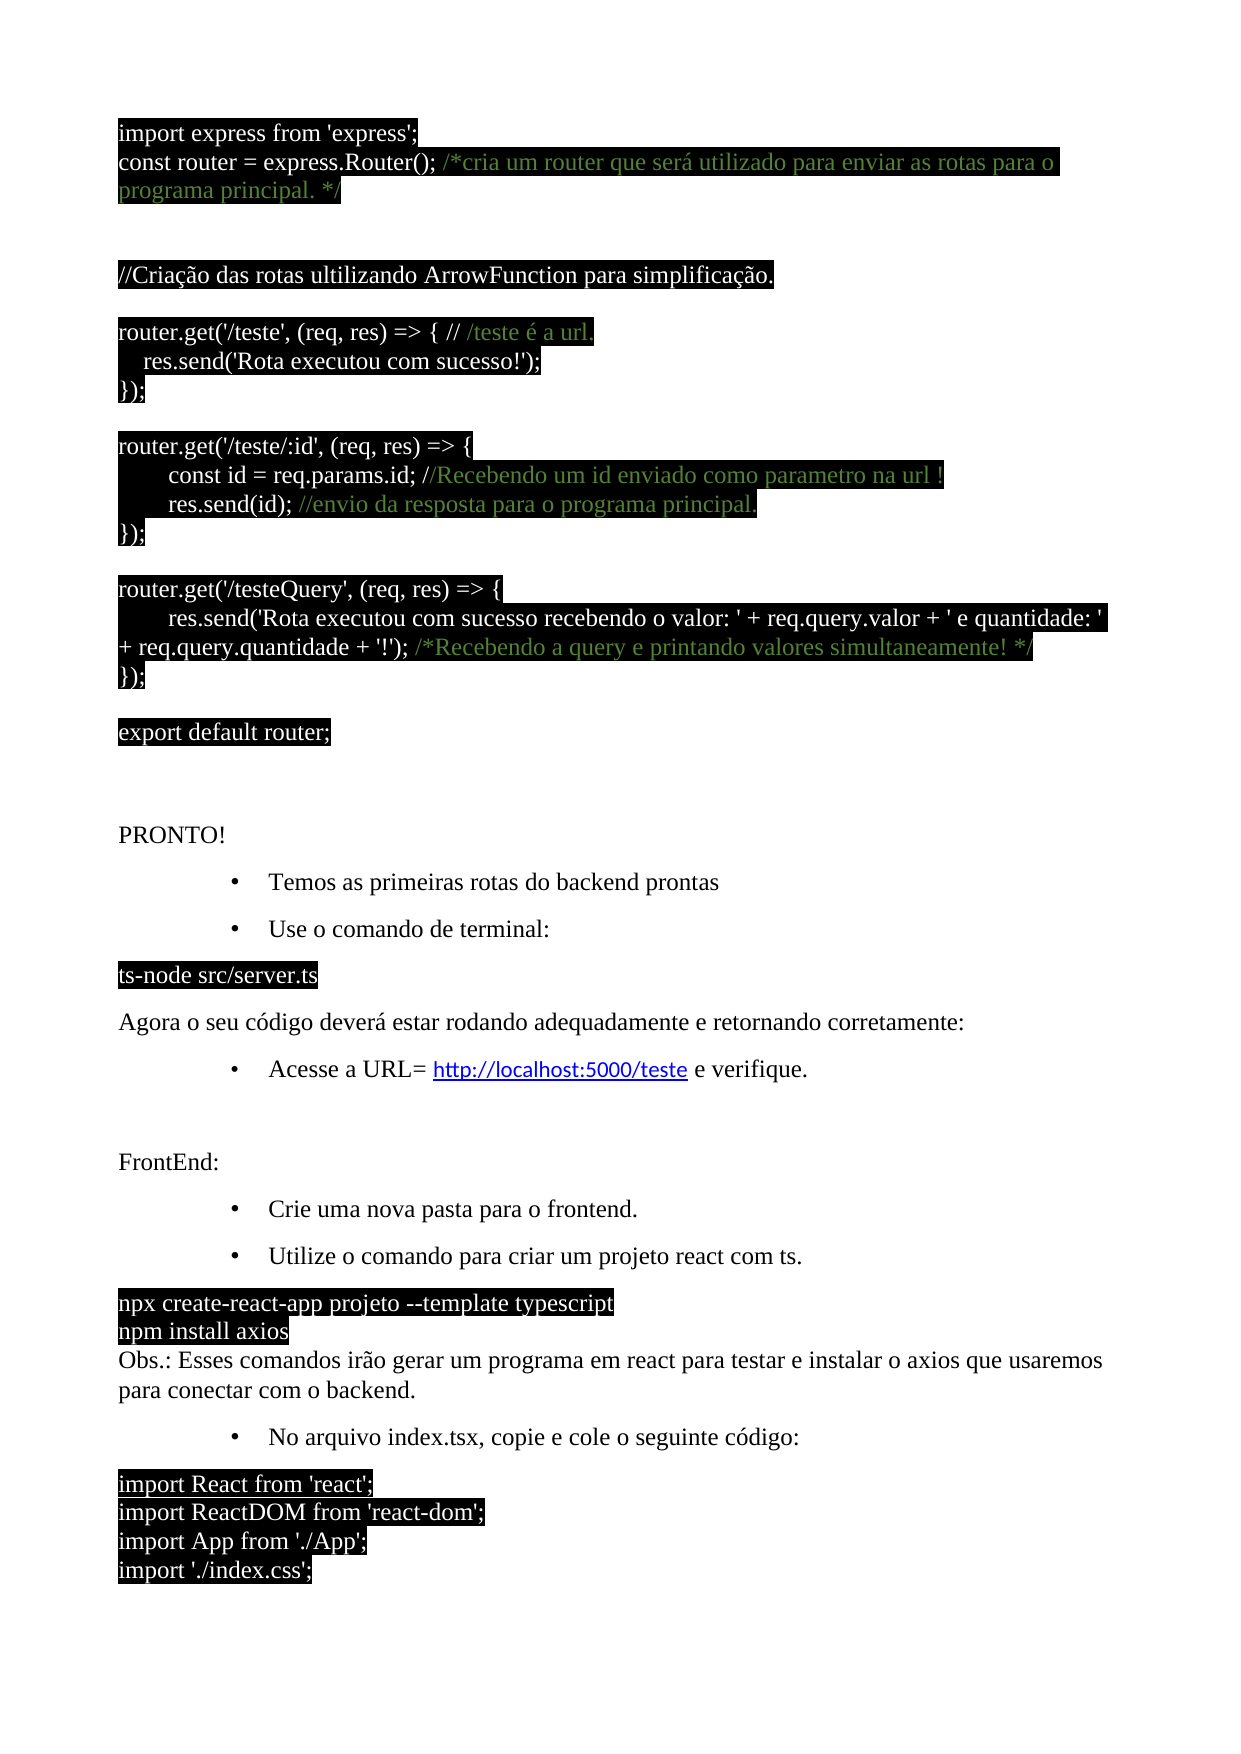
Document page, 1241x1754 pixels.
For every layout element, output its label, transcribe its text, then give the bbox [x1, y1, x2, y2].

text res.send(id); //envio da resposta para o programa principal. [118, 489, 1122, 518]
list Utilize o comando para criar um projeto react com ts. [231, 1241, 1122, 1269]
text router.get('/teste/:id', (req, res) => { [118, 431, 1122, 460]
text import './index.css'; [118, 1555, 1122, 1584]
text router.get('/testeQuery', (req, res) => { [118, 574, 1122, 603]
text res.send('Rota executou com sucesso!'); [118, 346, 1122, 375]
text import React from 'react'; [118, 1469, 1122, 1497]
text }); [118, 375, 1122, 403]
text const id = req.params.id; //Recebendo um id enviado como parametro na url ! [118, 460, 1122, 489]
text }); [118, 518, 1122, 546]
text import ReactDOM from 'react-dom'; [118, 1497, 1122, 1526]
list Crie uma nova pasta para o frontend. [231, 1194, 1122, 1223]
text Obs.: Esses comandos irão gerar um programa em react para testar e instalar o axios que usaremos para conectar com o backend. [118, 1345, 1122, 1404]
text npx create-react-app projeto --template typescript [118, 1288, 1122, 1316]
text npm install axios [118, 1316, 1122, 1345]
text Agora o seu código deverá estar rodando adequadamente e retornando corretamente: [118, 1007, 1122, 1036]
text FrontEnd: [118, 1147, 1122, 1176]
list Use o comando de terminal: [231, 914, 1122, 943]
text export default router; [118, 717, 1122, 746]
list Acesse a URL= http://localhost:5000/teste e verifique. [231, 1054, 1122, 1083]
text ts-node src/server.ts [118, 961, 1122, 989]
text import express from 'express'; [118, 118, 1122, 147]
text const router = express.Router(); /*cria um router que será utilizado para enviar as rotas para o programa principal. */ [118, 147, 1122, 204]
text router.get('/teste', (req, res) => { // /teste é a url. [118, 317, 1122, 346]
text }); [118, 661, 1122, 689]
list No arquivo index.tsx, copie e cole o seguinte código: [231, 1422, 1122, 1451]
text import App from './App'; [118, 1526, 1122, 1555]
text //Criação das rotas ultilizando ArrowFunction para simplificação. [118, 260, 1122, 289]
text res.send('Rota executou com sucesso recebendo o valor: ' + req.query.valor + ' e quantidade: ' + req.query.quantidade + '!'); /*Recebendo a query e printando valores simultaneamente! */ [118, 603, 1122, 661]
text PRONTO! [118, 820, 1122, 849]
list Temos as primeiras rotas do backend prontas [231, 867, 1122, 896]
